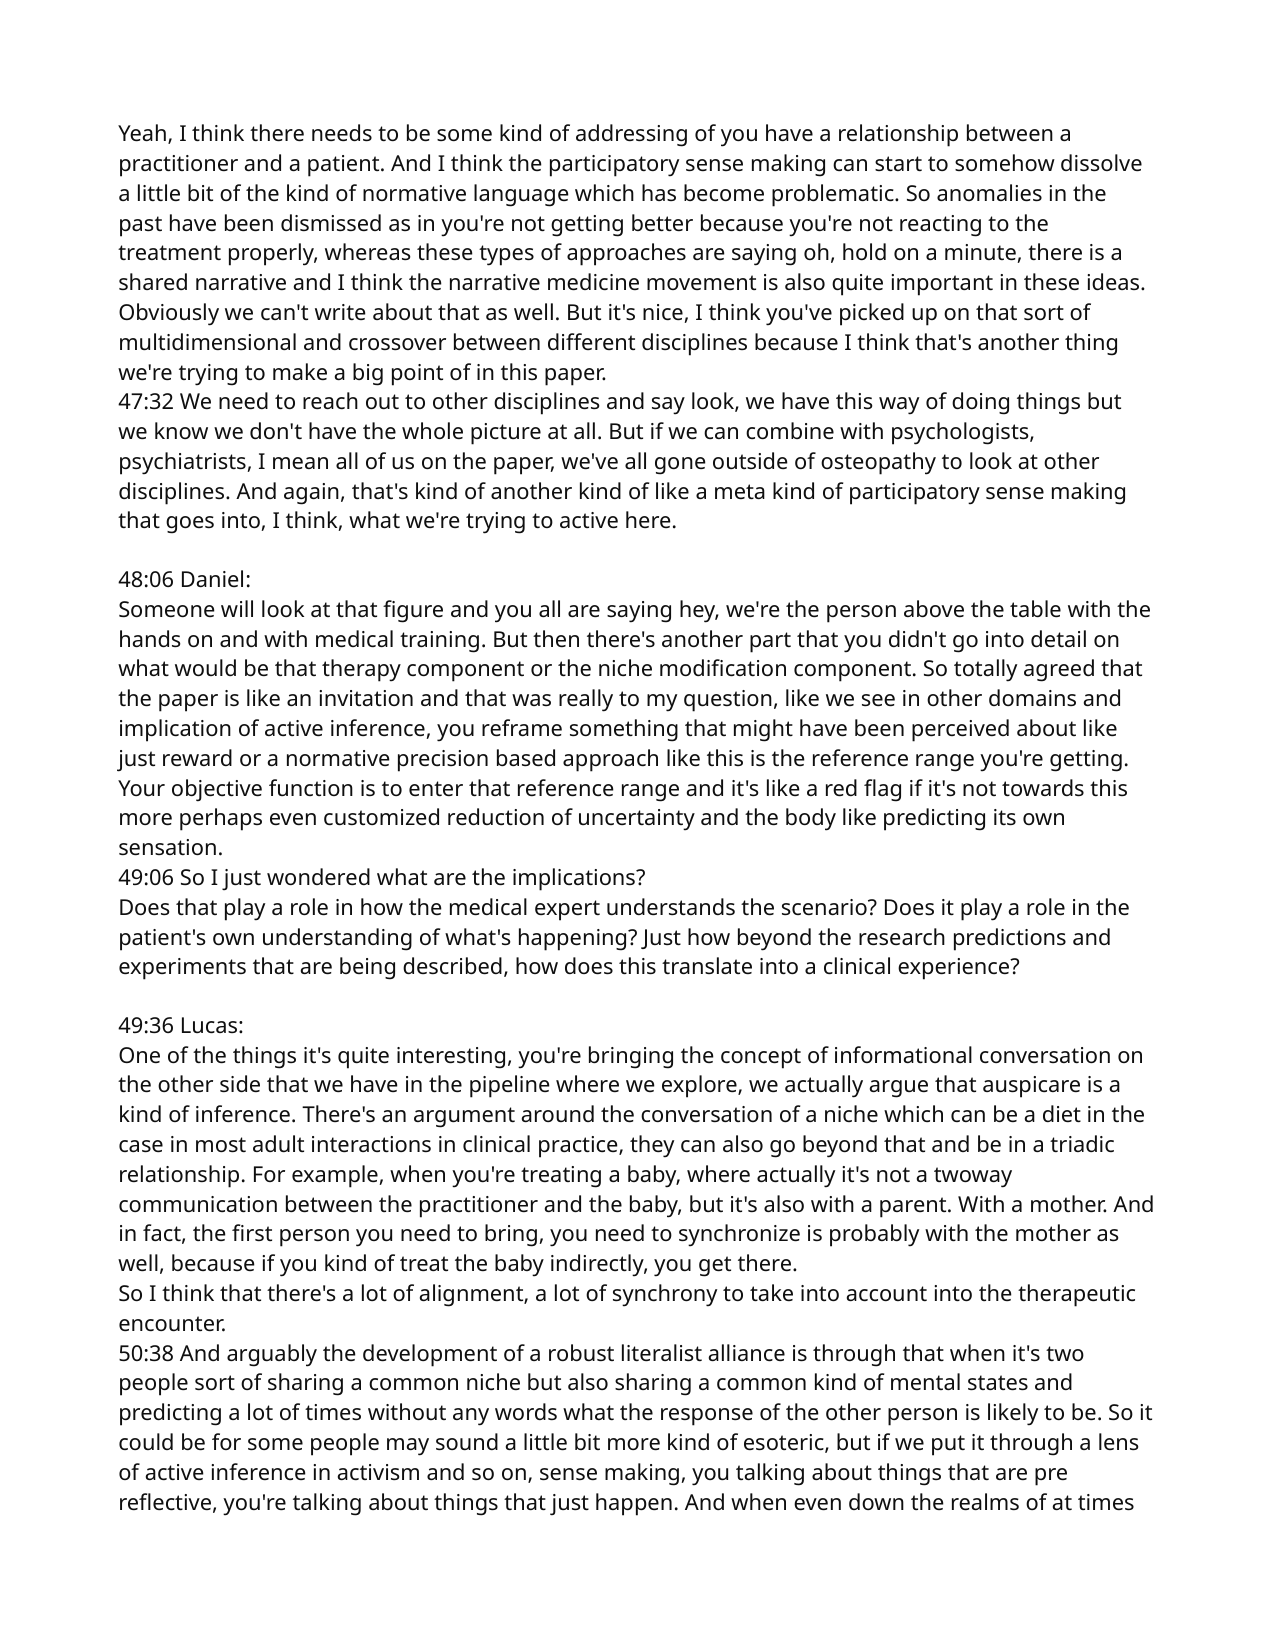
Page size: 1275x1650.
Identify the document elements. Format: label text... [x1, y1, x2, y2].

text Yeah, I think there needs to be some kind of addressing of you have a relationship between a practitioner and a patient. And I think the participatory sense making can start to somehow dissolve a little bit of the kind of normative language which has become problematic. So anomalies in the past have been dismissed as in you're not getting better because you're not reacting to the treatment properly, whereas these types of approaches are saying oh, hold on a minute, there is a shared narrative and I think the narrative medicine movement is also quite important in these ideas. [118, 118, 1157, 297]
text So I think that there's a lot of alignment, a lot of synchrony to take into account into the therapeutic encounter. [118, 1278, 1157, 1337]
text 47:32 We need to reach out to other disciplines and say look, we have this way of doing things but we know we don't have the whole picture at all. But if we can combine with psychologists, psychiatrists, I mean all of us on the paper, we've all gone outside of osteopathy to look at other disciplines. And again, that's kind of another kind of like a meta kind of participatory sense making that goes into, I think, what we're trying to active here. [118, 386, 1157, 535]
text 50:38 And arguably the development of a robust literalist alliance is through that when it's two people sort of sharing a common niche but also sharing a common kind of mental states and predicting a lot of times without any words what the response of the other person is likely to be. So it could be for some people may sound a little bit more kind of esoteric, but if we put it through a lens of active inference in activism and so on, sense making, you talking about things that are pre reflective, you're talking about things that just happen. And when even down the realms of at times [118, 1337, 1157, 1516]
text Does that play a role in how the medical expert understands the scenario? Does it play a role in the patient's own understanding of what's happening? Just how beyond the research predictions and experiments that are being described, how does this translate into a clinical experience? [118, 892, 1157, 981]
text Someone will look at that figure and you all are saying hey, we're the person above the table with the hands on and with medical training. But then there's another part that you didn't go into detail on what would be that therapy component or the niche modification component. So totally agreed that the paper is like an invitation and that was really to my question, like we see in other domains and implication of active inference, you reframe something that might have been perceived about like just reward or a normative precision based approach like this is the reference range you're getting. Your objective function is to enter that reference range and it's like a red flag if it's not towards this more perhaps even customized reduction of uncertainty and the body like predicting its own sensation. [118, 594, 1157, 862]
text 48:06 Daniel: [118, 564, 1157, 594]
text One of the things it's quite interesting, you're bringing the concept of informational conversation on the other side that we have in the pipeline where we explore, we actually argue that auspicare is a kind of inference. There's an argument around the conversation of a niche which can be a diet in the case in most adult interactions in clinical practice, they can also go beyond that and be in a triadic relationship. For example, when you're treating a baby, where actually it's not a twoway communication between the practitioner and the baby, but it's also with a parent. With a mother. And in fact, the first person you need to bring, you need to synchronize is probably with the mother as well, because if you kind of treat the baby indirectly, you get there. [118, 1039, 1157, 1278]
text 49:06 So I just wondered what are the implications? [118, 862, 1157, 892]
text 49:36 Lucas: [118, 1010, 1157, 1039]
text Obviously we can't write about that as well. But it's nice, I think you've picked up on that sort of multidimensional and crossover between different disciplines because I think that's another thing we're trying to make a big point of in this paper. [118, 297, 1157, 386]
